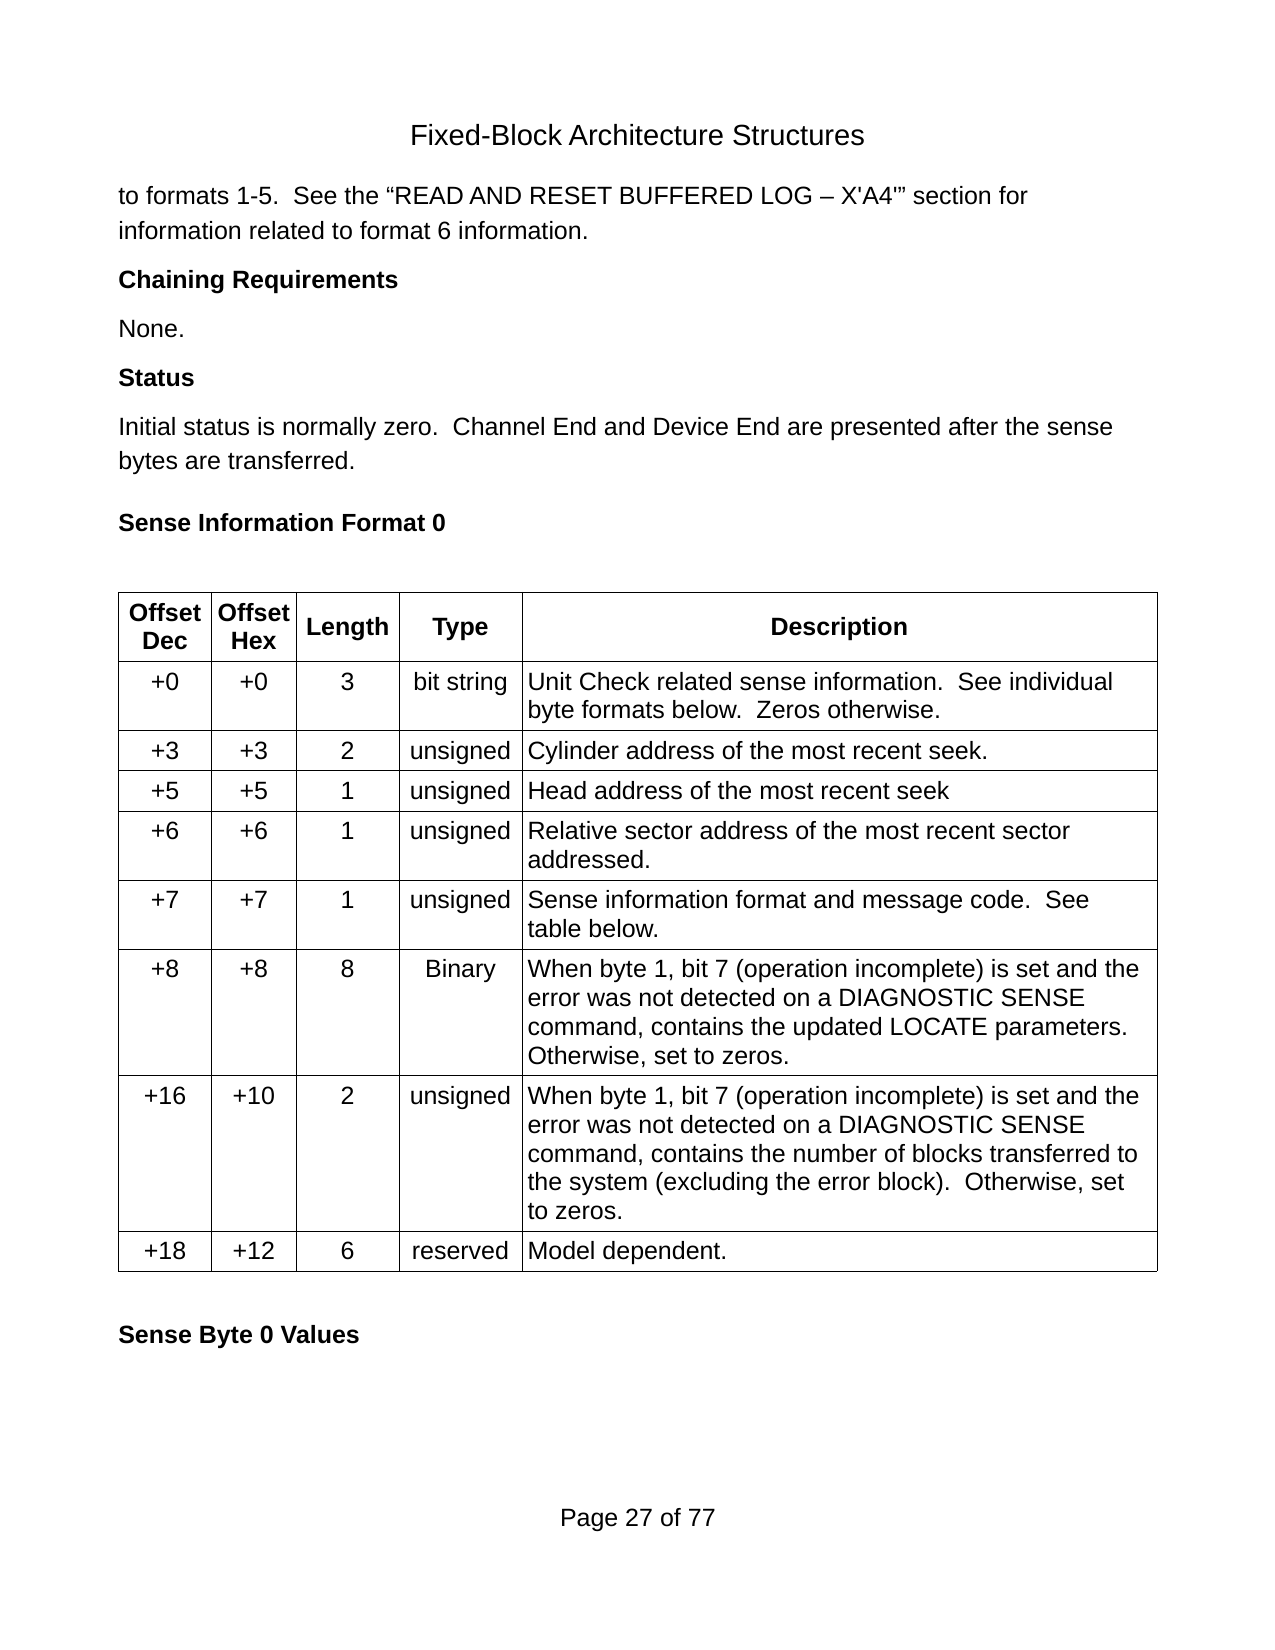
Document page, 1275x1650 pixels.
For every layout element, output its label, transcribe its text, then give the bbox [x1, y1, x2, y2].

table_header Offset Hex [212, 593, 296, 661]
text Sense Byte 0 Values [118, 1320, 1157, 1349]
table_cell 3 [297, 662, 399, 730]
subtitle Sense Information Format 0 [118, 508, 1157, 536]
table_cell +3 [212, 731, 296, 770]
table_cell unsigned [400, 812, 522, 879]
table_cell unsigned [400, 731, 522, 770]
table_cell +5 [119, 771, 211, 811]
text Status [118, 363, 1157, 392]
text Initial status is normally zero. Channel End and Device End are presented after the sense bytes are transferred. [118, 412, 1157, 475]
table_cell Head address of the most recent seek [523, 771, 1157, 811]
table_cell +18 [119, 1232, 211, 1271]
table_cell 2 [297, 1076, 399, 1231]
text None. [118, 314, 1157, 342]
table_cell Relative sector address of the most recent sector addressed. [523, 812, 1157, 879]
table_header Offset Dec [119, 593, 211, 661]
table_cell 1 [297, 771, 399, 811]
table_cell 8 [297, 950, 399, 1075]
table_cell 2 [297, 731, 399, 770]
table_cell +7 [119, 881, 211, 949]
table_cell reserved [400, 1232, 522, 1271]
table_cell +6 [119, 812, 211, 879]
table_cell +16 [119, 1076, 211, 1231]
table_cell +8 [212, 950, 296, 1075]
table_cell +12 [212, 1232, 296, 1271]
table_cell +3 [119, 731, 211, 770]
table_header Type [400, 593, 522, 661]
text to formats 1-5. See the “READ AND RESET BUFFERED LOG – X'A4'” section for information related to format 6 information. [118, 181, 1157, 244]
table_cell Binary [400, 950, 522, 1075]
table_cell unsigned [400, 1076, 522, 1231]
table_header Length [297, 593, 399, 661]
table_cell +10 [212, 1076, 296, 1231]
table_cell Unit Check related sense information. See individual byte formats below. Zeros otherwise. [523, 662, 1157, 730]
table_cell When byte 1, bit 7 (operation incomplete) is set and the error was not detected on a DIAGNOSTIC SENSE command, contains the number of blocks transferred to the system (excluding the error block). Otherwise, set to zeros. [523, 1076, 1157, 1231]
table_cell Cylinder address of the most recent seek. [523, 731, 1157, 770]
table_cell +0 [212, 662, 296, 730]
table_cell Sense information format and message code. See table below. [523, 881, 1157, 949]
table_cell +8 [119, 950, 211, 1075]
table_cell +6 [212, 812, 296, 879]
table_cell Model dependent. [523, 1232, 1157, 1271]
table_cell 1 [297, 812, 399, 879]
table_header Description [523, 593, 1157, 661]
text Chaining Requirements [118, 265, 1157, 293]
table_cell unsigned [400, 771, 522, 811]
table_cell +0 [119, 662, 211, 730]
table_cell When byte 1, bit 7 (operation incomplete) is set and the error was not detected on a DIAGNOSTIC SENSE command, contains the updated LOCATE parameters. Otherwise, set to zeros. [523, 950, 1157, 1075]
table_cell 1 [297, 881, 399, 949]
table_cell bit string [400, 662, 522, 730]
table_cell +7 [212, 881, 296, 949]
table_cell unsigned [400, 881, 522, 949]
table_cell 6 [297, 1232, 399, 1271]
table_cell +5 [212, 771, 296, 811]
